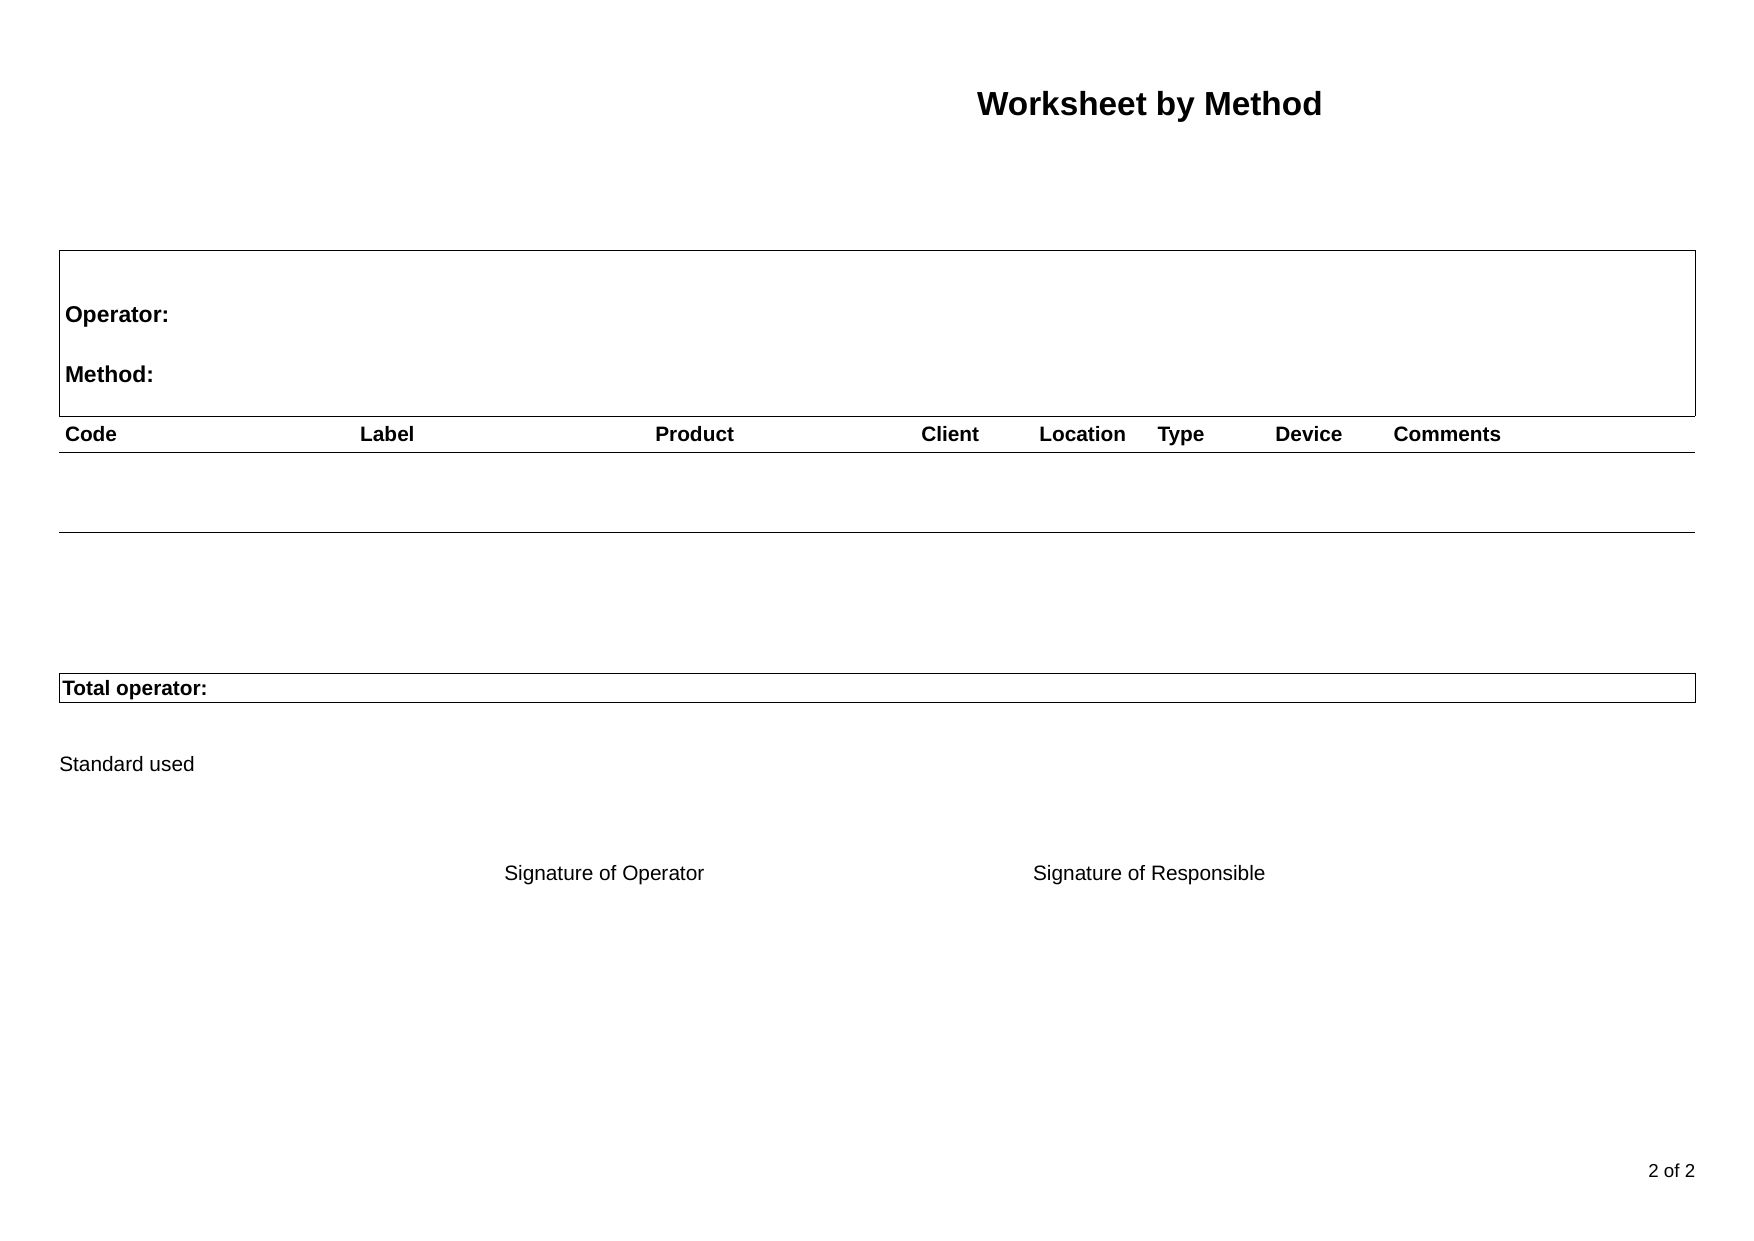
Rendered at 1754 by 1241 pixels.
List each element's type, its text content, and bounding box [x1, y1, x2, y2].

table_cell </for> [59, 533, 1695, 563]
table_cell <line['sample_client_description']> [650, 483, 915, 532]
table_header <record['date'].strftime('%A')> <format_date(record['date'], user.language)> [60, 251, 1695, 295]
table_cell Location [1033, 417, 1151, 452]
table_cell <line['device']> [1270, 483, 1388, 532]
table_cell Product [650, 417, 915, 452]
table_cell <for each="m_name in method['methods']"> <m_name> </for> [161, 333, 1695, 416]
table_cell <line['number']> [59, 483, 354, 532]
table_cell Type [1151, 417, 1269, 452]
table_cell Label [354, 417, 649, 452]
table_cell Operator: <professional['professional']> [60, 295, 1695, 333]
text </for> [59, 897, 1695, 921]
table_cell Method: [60, 333, 161, 416]
table_cell <line['label']> [354, 483, 649, 532]
table_cell <line['storage_location']> [1033, 483, 1151, 532]
text Standard used [59, 751, 1695, 775]
table_cell <for each="line in method['lines']"> [59, 453, 1695, 482]
text Signature of Operator Signature of Responsible [59, 861, 1695, 885]
table_cell Device [1270, 417, 1388, 452]
table_cell Client [915, 417, 1033, 452]
text </for> [59, 599, 1695, 623]
table_cell Comments [1388, 417, 1695, 452]
text <for each="method in professional['methods'].values()"> [59, 213, 1695, 237]
table_cell Code [59, 417, 354, 452]
table_cell <line['comments']> [1388, 483, 1695, 532]
table_cell <line['fraction_type']> [1151, 483, 1269, 532]
text </for> [59, 934, 1695, 958]
table_cell <line['party']> [915, 483, 1033, 532]
text Total operator: <professional['total']> [60, 674, 1695, 702]
